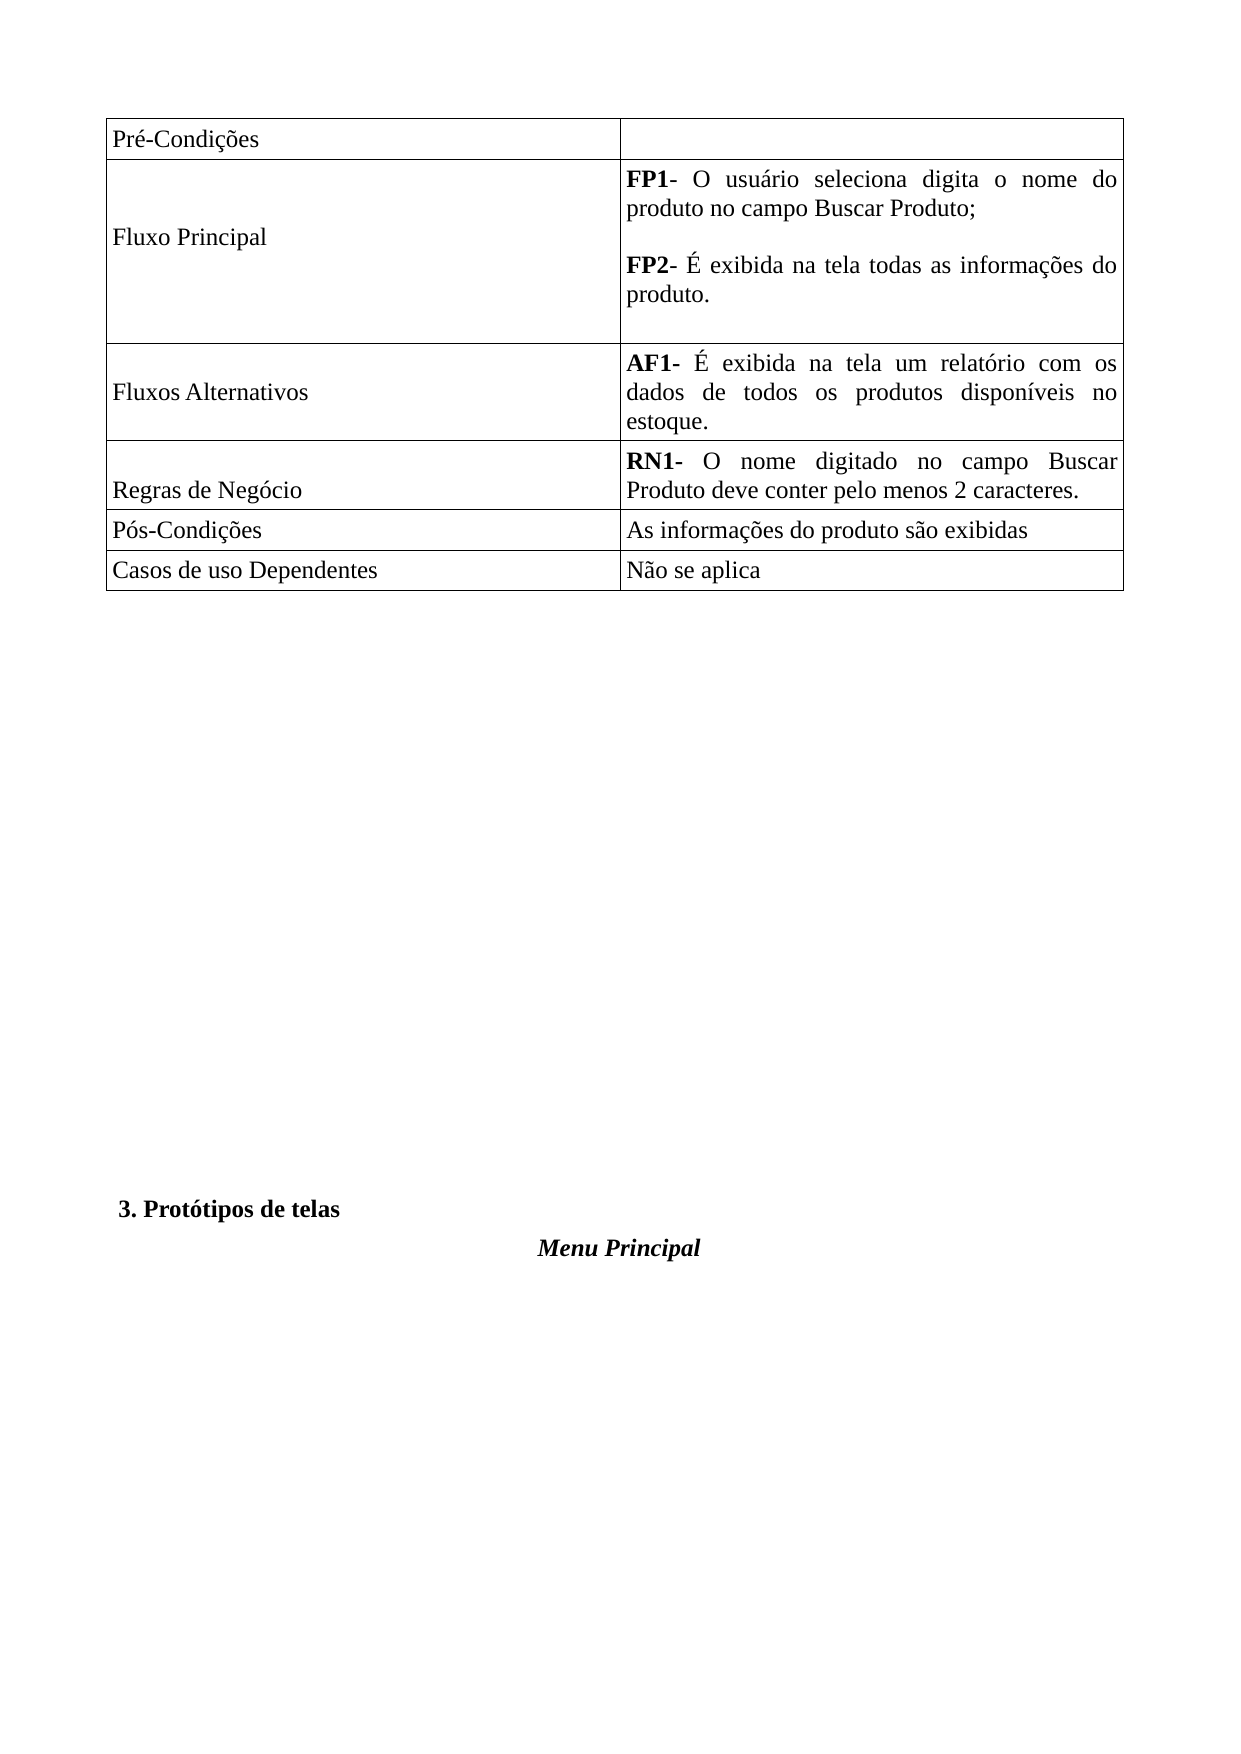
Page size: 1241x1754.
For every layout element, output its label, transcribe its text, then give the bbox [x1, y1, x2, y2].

table_cell FP1- O usuário seleciona digita o nome do produto no campo Buscar Produto; FP2- É exibida na tela todas as informações do produto. [621, 160, 1123, 342]
table_cell AF1- É exibida na tela um relatório com os dados de todos os produtos disponíveis no estoque. [621, 344, 1123, 440]
table_cell Fluxos Alternativos [107, 344, 620, 440]
table_cell Regras de Negócio [107, 441, 620, 509]
table_cell [621, 119, 1123, 158]
subtitle 3. Protótipos de telas [118, 1194, 1122, 1223]
table_cell Pós-Condições [107, 510, 620, 550]
table_cell Não se aplica [621, 551, 1123, 590]
table_cell Casos de uso Dependentes [107, 551, 620, 590]
subtitle Menu Principal [118, 1233, 1122, 1262]
table_cell As informações do produto são exibidas [621, 510, 1123, 550]
table_cell Fluxo Principal [107, 160, 620, 342]
table_cell RN1- O nome digitado no campo Buscar Produto deve conter pelo menos 2 caracteres. [621, 441, 1123, 509]
table_cell Pré-Condições [107, 119, 620, 158]
